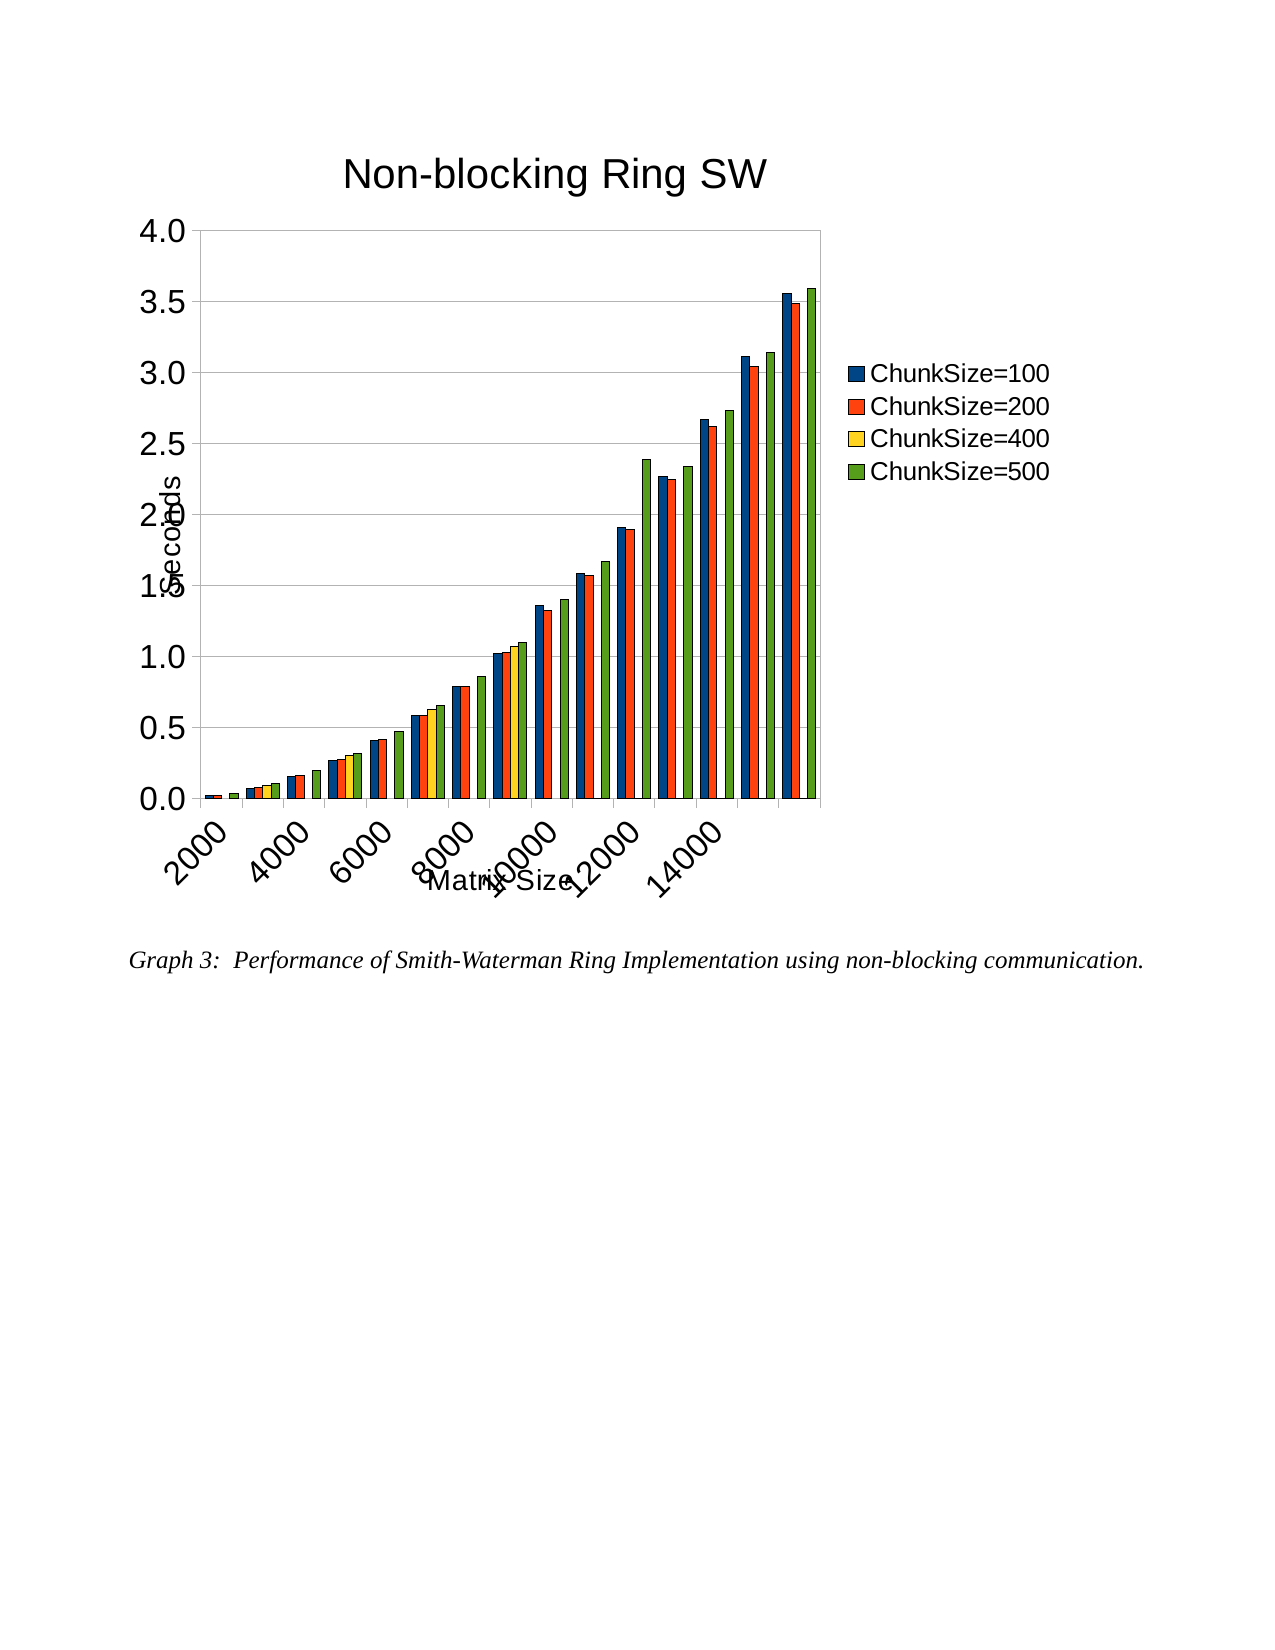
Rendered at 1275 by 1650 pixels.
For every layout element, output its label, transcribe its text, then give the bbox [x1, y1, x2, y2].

text Graph 3: Performance of Smith-Waterman Ring Implementation using non-blocking communication. [118, 118, 1157, 974]
